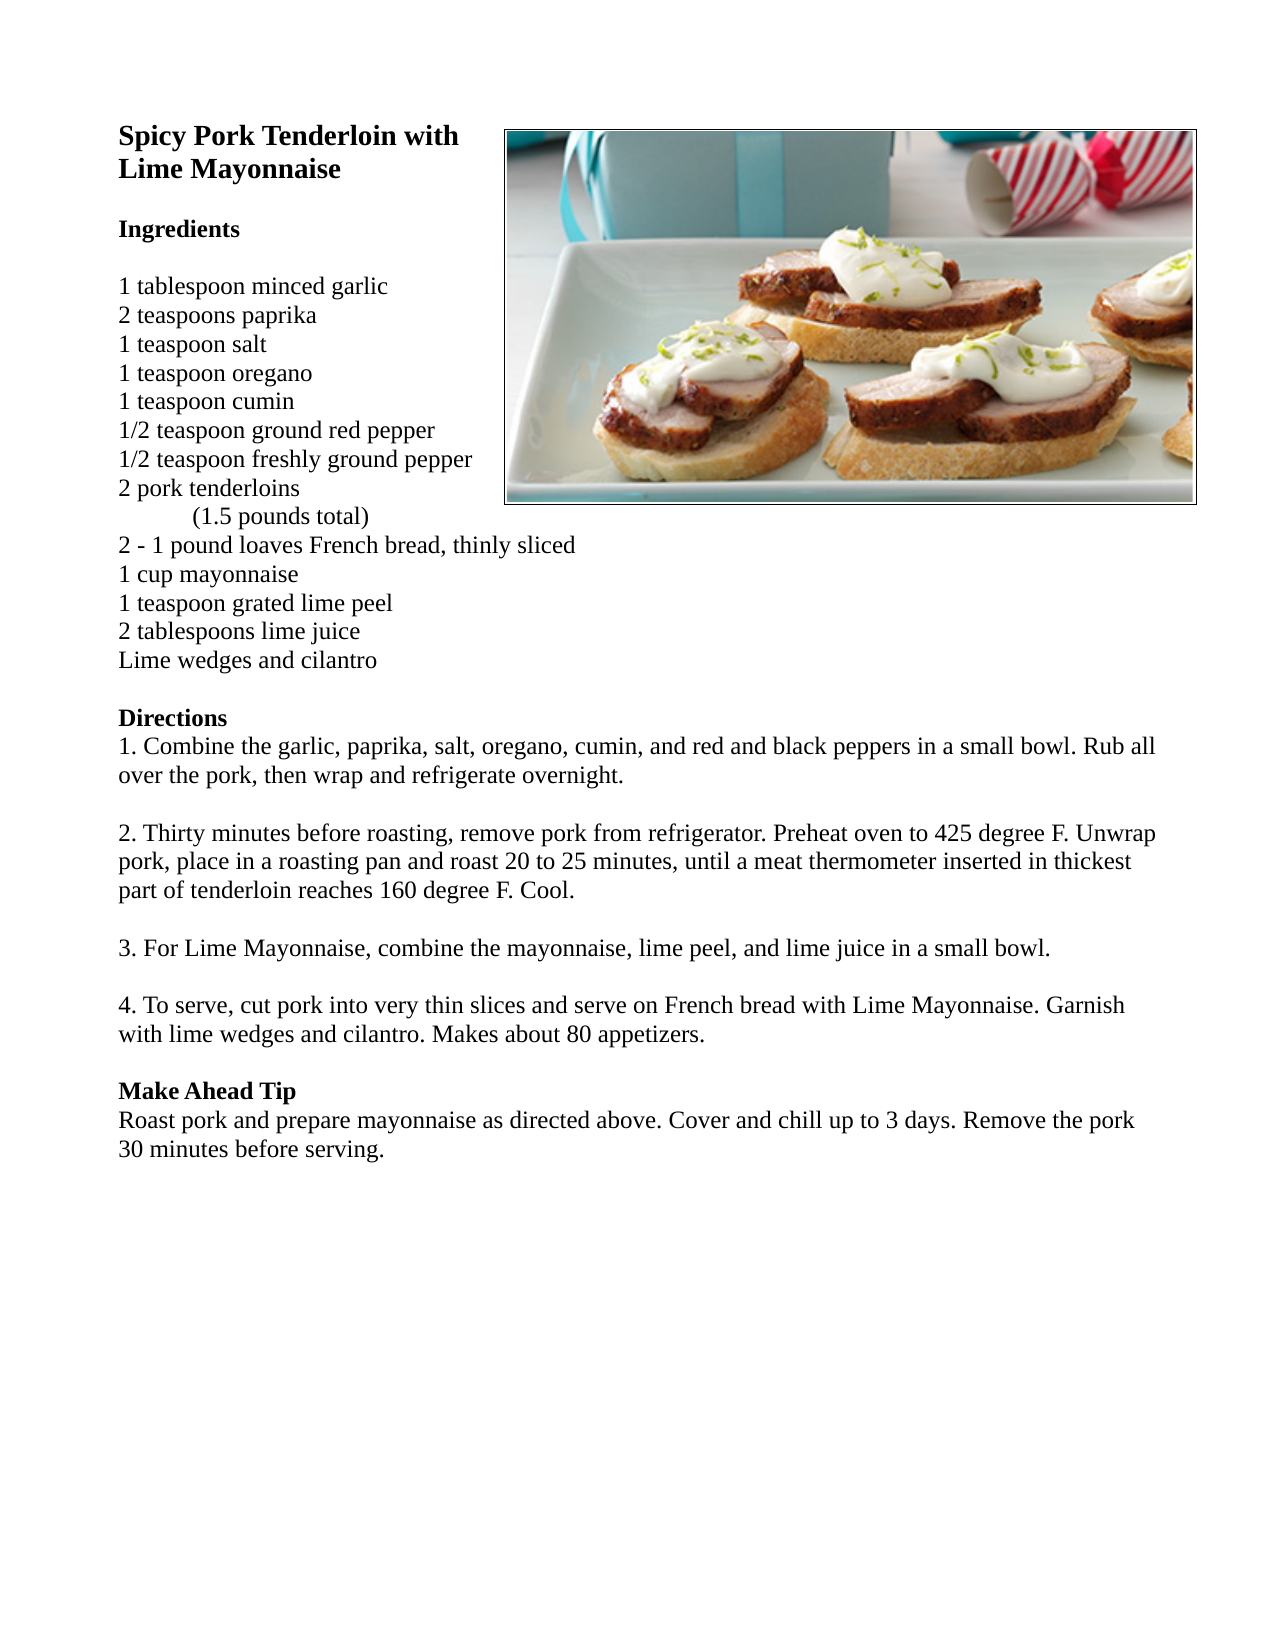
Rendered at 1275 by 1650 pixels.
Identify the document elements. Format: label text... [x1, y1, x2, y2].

text 1 cup mayonnaise [118, 559, 1157, 588]
text 4. To serve, cut pork into very thin slices and serve on French bread with Lime Mayonnaise. Garnish with lime wedges and cilantro. Makes about 80 appetizers. [118, 990, 1157, 1048]
text 1 teaspoon cumin [118, 386, 504, 415]
text Directions [118, 703, 1157, 731]
text 1/2 teaspoon ground red pepper [118, 415, 504, 444]
text 1 tablespoon minced garlic [118, 271, 504, 300]
text 3. For Lime Mayonnaise, combine the mayonnaise, lime peel, and lime juice in a small bowl. [118, 933, 1157, 961]
text [505, 130, 1196, 504]
text (1.5 pounds total) [118, 501, 1157, 530]
text 1 teaspoon salt [118, 329, 504, 358]
text Lime wedges and cilantro [118, 645, 1157, 674]
text 1. Combine the garlic, paprika, salt, oregano, cumin, and red and black peppers in a small bowl. Rub all over the pork, then wrap and refrigerate overnight. [118, 731, 1157, 789]
text 2 pork tenderloins [118, 473, 504, 501]
text Roast pork and prepare mayonnaise as directed above. Cover and chill up to 3 days. Remove the pork 30 minutes before serving. [118, 1105, 1157, 1163]
text 2. Thirty minutes before roasting, remove pork from refrigerator. Preheat oven to 425 degree F. Unwrap pork, place in a roasting pan and roast 20 to 25 minutes, until a meat thermometer inserted in thickest part of tenderloin reaches 160 degree F. Cool. [118, 818, 1157, 904]
text 2 - 1 pound loaves French bread, thinly sliced [118, 530, 1157, 559]
text 1 teaspoon grated lime peel [118, 588, 1157, 616]
picture [506, 131, 1193, 502]
text 1/2 teaspoon freshly ground pepper [118, 444, 504, 473]
text Ingredients [118, 214, 504, 243]
text Make Ahead Tip [118, 1076, 1157, 1105]
text Spicy Pork Tenderloin with Lime Mayonnaise [118, 118, 1157, 185]
text 2 teaspoons paprika [118, 300, 504, 329]
text 2 tablespoons lime juice [118, 616, 1157, 645]
text 1 teaspoon oregano [118, 358, 504, 386]
